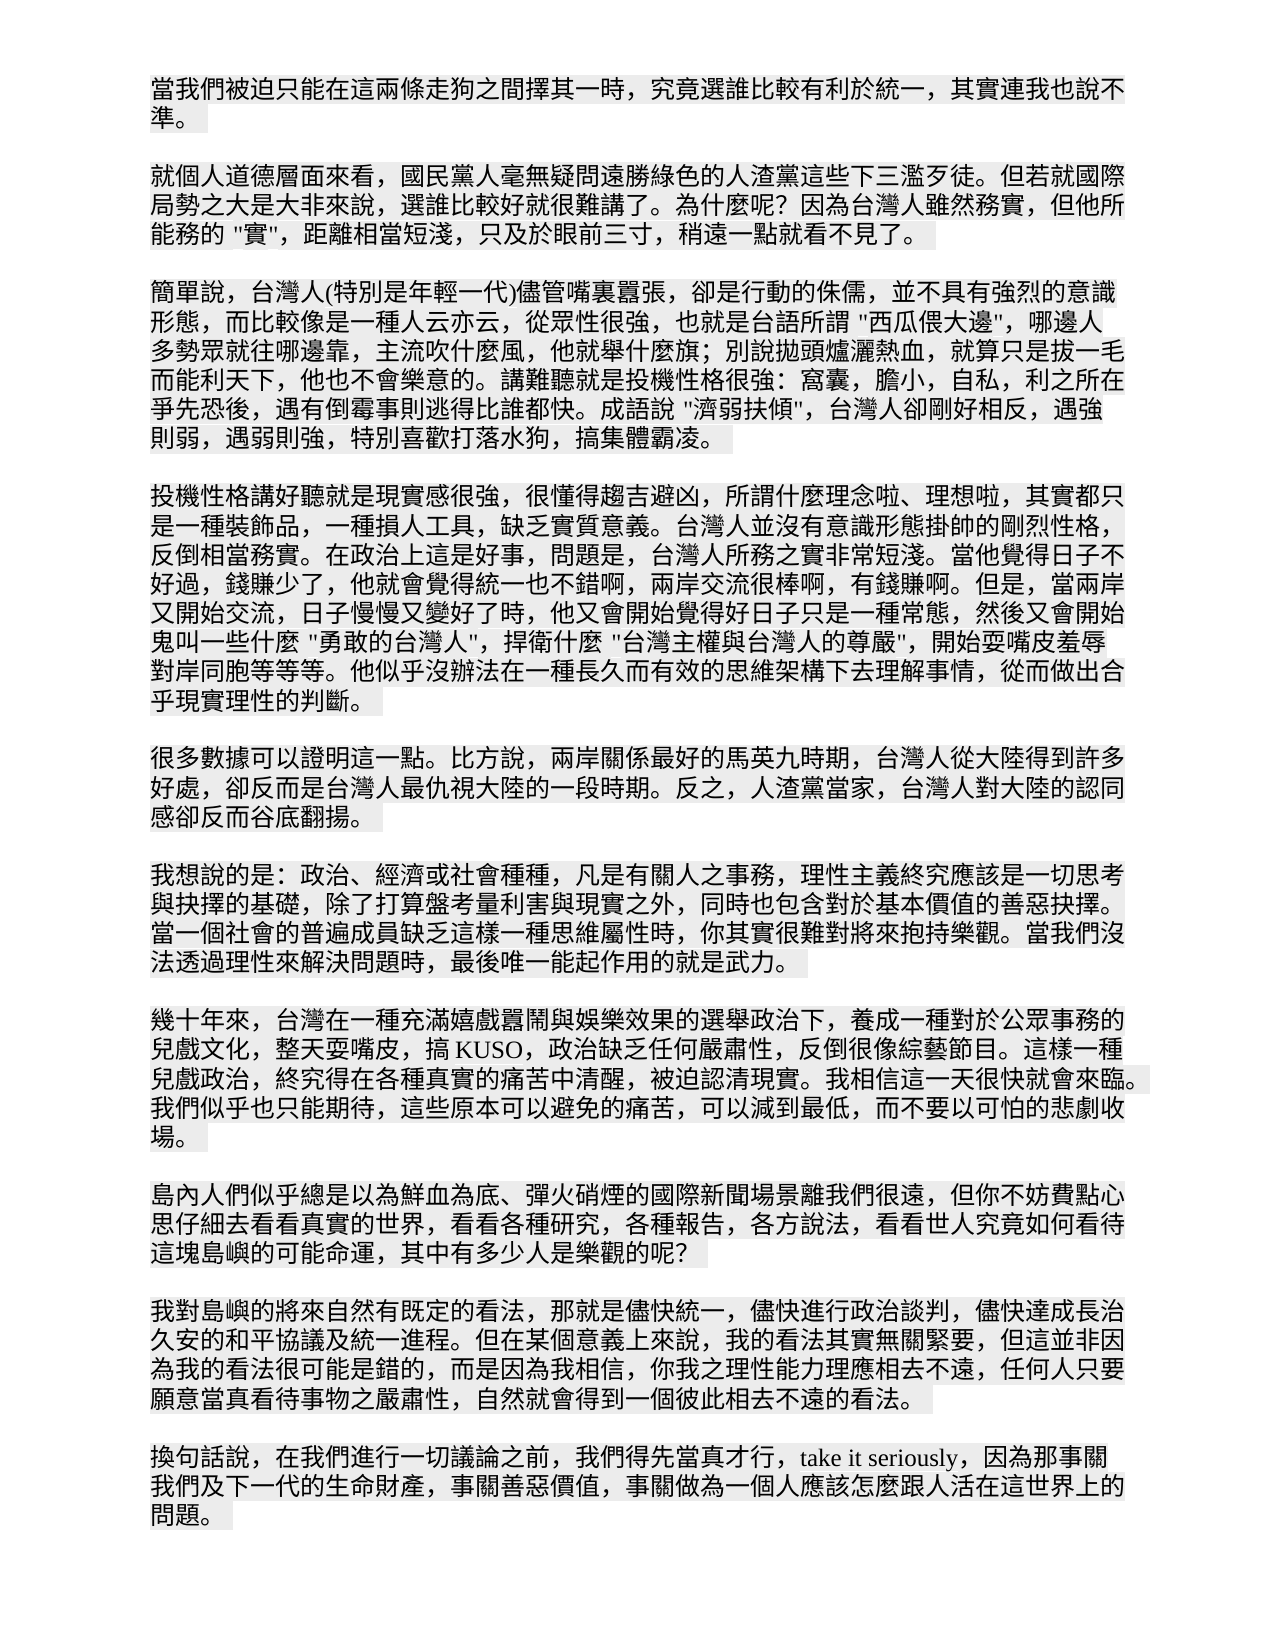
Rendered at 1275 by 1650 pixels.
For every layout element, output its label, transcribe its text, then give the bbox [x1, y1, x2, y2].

text 在兩岸問題上，國民黨和民進黨其實完全沒有差別，無非就是美國養的兩條狗，差別只是綠色的那一隻比較狗腿，比較下流而貪婪，藍的這一隻比較含蓄，但聽話的本質並無兩樣。當我們被迫只能在這兩條走狗之間擇其一時，究竟選誰比較有利於統一，其實連我也說不準。 就個人道德層面來看，國民黨人毫無疑問遠勝綠色的人渣黨這些下三濫歹徒。但若就國際局勢之大是大非來說，選誰比較好就很難講了。為什麼呢？因為台灣人雖然務實，但他所能務的 "實"，距離相當短淺，只及於眼前三寸，稍遠一點就看不見了。 簡單說，台灣人(特別是年輕一代)儘管嘴裏囂張，卻是行動的侏儒，並不具有強烈的意識形態，而比較像是一種人云亦云，從眾性很強，也就是台語所謂 "西瓜偎大邊"，哪邊人多勢眾就往哪邊靠，主流吹什麼風，他就舉什麼旗；別說拋頭爐灑熱血，就算只是拔一毛而能利天下，他也不會樂意的。講難聽就是投機性格很強：窩囊，膽小，自私，利之所在爭先恐後，遇有倒霉事則逃得比誰都快。成語說 "濟弱扶傾"，台灣人卻剛好相反，遇強則弱，遇弱則強，特別喜歡打落水狗，搞集體霸凌。 投機性格講好聽就是現實感很強，很懂得趨吉避凶，所謂什麼理念啦、理想啦，其實都只是一種裝飾品，一種損人工具，缺乏實質意義。台灣人並沒有意識形態掛帥的剛烈性格，反倒相當務實。在政治上這是好事，問題是，台灣人所務之實非常短淺。當他覺得日子不好過，錢賺少了，他就會覺得統一也不錯啊，兩岸交流很棒啊，有錢賺啊。但是，當兩岸又開始交流，日子慢慢又變好了時，他又會開始覺得好日子只是一種常態，然後又會開始鬼叫一些什麼 "勇敢的台灣人"，捍衛什麼 "台灣主權與台灣人的尊嚴"，開始耍嘴皮羞辱對岸同胞等等等。他似乎沒辦法在一種長久而有效的思維架構下去理解事情，從而做出合乎現實理性的判斷。 很多數據可以證明這一點。比方說，兩岸關係最好的馬英九時期，台灣人從大陸得到許多好處，卻反而是台灣人最仇視大陸的一段時期。反之，人渣黨當家，台灣人對大陸的認同感卻反而谷底翻揚。 我想說的是：政治、經濟或社會種種，凡是有關人之事務，理性主義終究應該是一切思考與抉擇的基礎，除了打算盤考量利害與現實之外，同時也包含對於基本價值的善惡抉擇。當一個社會的普遍成員缺乏這樣一種思維屬性時，你其實很難對將來抱持樂觀。當我們沒法透過理性來解決問題時，最後唯一能起作用的就是武力。 幾十年來，台灣在一種充滿嬉戲囂鬧與娛樂效果的選舉政治下，養成一種對於公眾事務的兒戲文化，整天耍嘴皮，搞KUSO，政治缺乏任何嚴肅性，反倒很像綜藝節目。這樣一種兒戲政治，終究得在各種真實的痛苦中清醒，被迫認清現實。我相信這一天很快就會來臨。我們似乎也只能期待，這些原本可以避免的痛苦，可以減到最低，而不要以可怕的悲劇收場。 島內人們似乎總是以為鮮血為底、彈火硝煙的國際新聞場景離我們很遠，但你不妨費點心思仔細去看看真實的世界，看看各種研究，各種報告，各方說法，看看世人究竟如何看待這塊島嶼的可能命運，其中有多少人是樂觀的呢？ 我對島嶼的將來自然有既定的看法，那就是儘快統一，儘快進行政治談判，儘快達成長治久安的和平協議及統一進程。但在某個意義上來說，我的看法其實無關緊要，但這並非因為我的看法很可能是錯的，而是因為我相信，你我之理性能力理應相去不遠，任何人只要願意當真看待事物之嚴肅性，自然就會得到一個彼此相去不遠的看法。 換句話說，在我們進行一切議論之前，我們得先當真才行，take it seriously，因為那事關我們及下一代的生命財產，事關善惡價值，事關做為一個人應該怎麼跟人活在這世界上的問題。 出於工作繁忙，俗務纏身，生活像一片火海，我已經好幾個月沒睡什麼覺了，大小病痛不斷。三更半夜百般疲憊之餘寫這些東西，講得對不對是另一回事，重要的是，它終究是我心裏一番肺腑。套句林義雄在林宅血案後我曾聽他講過、讓我很感動的一句話，他說："我沒法講出一句不是從心裏深處出來的話。" 陳真 2019. 01. 05. ===================== 郁慕明：新黨願與陸政治協商 被關5年也接受 2019-01-03 中央社 中國國家主席習近平2日發表對台談話，新黨主席郁慕明今天表示，新黨願意率先與大陸政治協商，尋求邁向統一的和平發展機制；若跑去對岸政治協商要被關5年，他也接受。 新黨青年委員會晚間舉辦「告台灣同胞書」40週年紀錄片欣賞暨座談會，郁慕明在致詞時表示，台灣各黨派幾乎都說不接受一國兩制，但究竟是不接受「一國」，還是不接受「兩制」，如果不接受「一國」，那不就是等同台獨的「兩國論」，如果是不接受「兩制」，難道是要「一制」。 郁慕明表示，如果台灣各黨派不要「一國兩制」，那是否有其它主張能與大陸繼續和平發展，大陸領導人表達的信心和決心很強烈，且明確說了「統一不能一代又一代拖下去」，台灣政黨、政府的負責人，有什麼樣的信心、決心、意志力告訴台灣人民，台灣怎麼走出去，而不是在混。 郁慕明表示，新黨規模再小，也不會卸責，必須要為未來的年輕人規劃，願意率先與大陸政治協商，尋求邁向統一的和平發展機制，確保台海和平安定；若跑去對岸政治協商要被關5年，那他接受關5年。 新黨發言人王炳忠表示，習近平半小時的講話，已經讓台灣朝野激烈反應，證明大陸影響力不可能不面對，不管將來要統要獨，台灣社會都要討論，不能再打混，而由於長年受西方影響的「有色眼鏡」，加上「去中國化」的毒化，許多人變得失去理性，或對現實產生極大誤判，這使得台灣人民無法好好思索自己未來。 此外，新黨青年委員會也在座談會上重申去年2月27日時發表的「台灣青年和統保台宣言」，表明「一國兩制」才能增進人民幸福，台灣青年不應再被那些政客、權貴綁架，成全這些人用謊言騙取的私利，繼續讓龐大軍購拖垮經濟，而年輕人卻被這些不願改變的既得利益者虛耗。 根據台灣地區與大陸地區人民關係條例，台灣地區人民、法人、團體或其他機構，除依本條例規定，經行政院大陸委員會或各該主管機關授權，不得與大陸地區人民、法人、團體或其他機關（構）簽署涉及台灣地區公權力或政治議題之協議。違者處新台幣20萬元以上200萬元以下罰鍰；其情節嚴重或再為相同、類似之違反行為者，處5年以下有期徒刑、拘役或科或併科50萬元以下罰金。 [150, 75, 1125, 1559]
